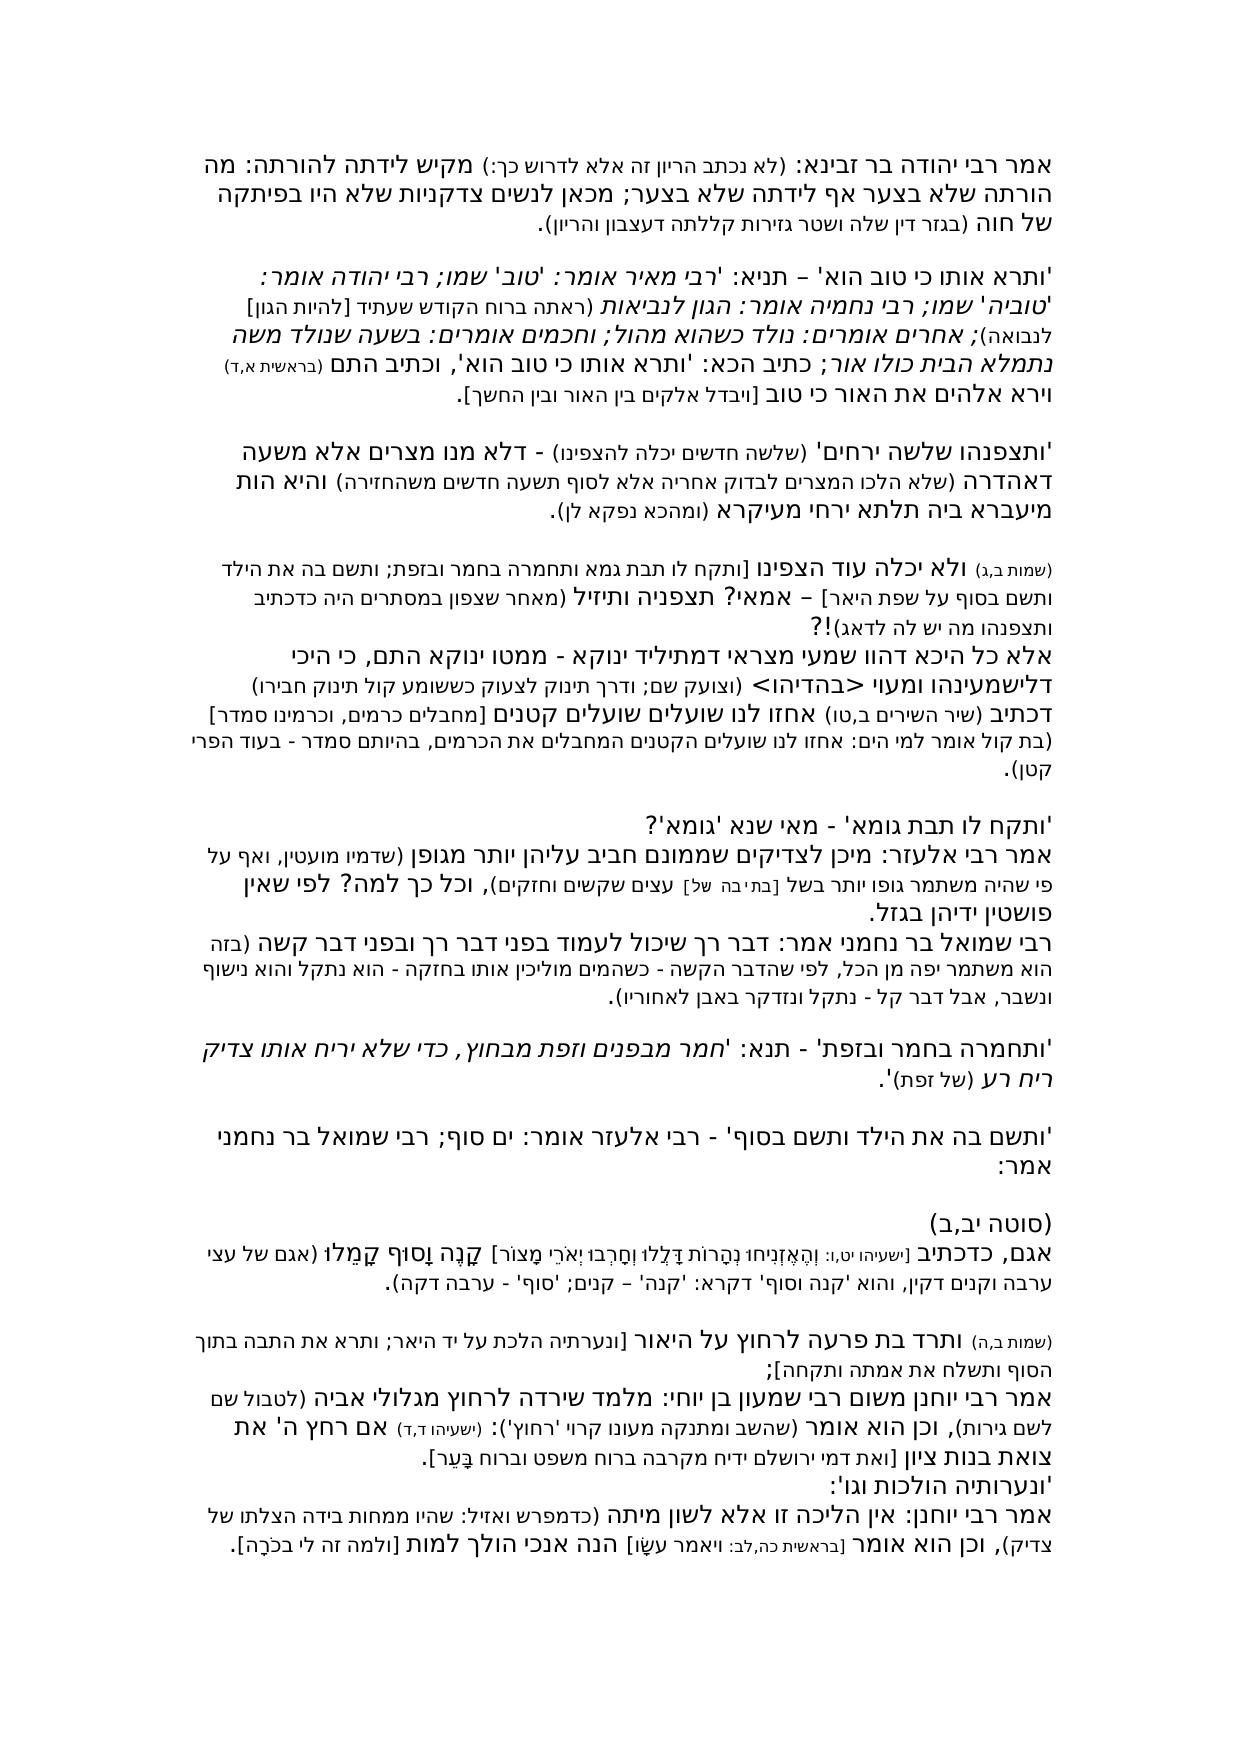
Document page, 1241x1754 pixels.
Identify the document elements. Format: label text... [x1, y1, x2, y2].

text אמר רבי יוחנן משום רבי שמעון בן יוחי: מלמד שירדה לרחוץ מגלולי אביה (לטבול שם לשם גירות), וכן הוא אומר (שהשב ומתנקה מעונו קרוי 'רחוץ'): (ישעיהו ד,ד) אם רחץ ה' את צואת בנות ציון [ואת דמי ירושלם ידיח מקרבה ברוח משפט וברוח בָּעֵר]. [187, 1383, 1053, 1471]
text 'ותחמרה בחמר ובזפת' - תנא: 'חמר מבפנים וזפת מבחוץ, כדי שלא יריח אותו צדיק ריח רע (של זפת)'. [187, 1034, 1053, 1093]
text אלא כל היכא דהוו שמעי מצראי דמתיליד ינוקא - ממטו ינוקא התם, כי היכי דלישמעינהו ומעוי <בהדיהו> (וצועק שם; ודרך תינוק לצעוק כששומע קול תינוק חבירו) דכתיב (שיר השירים ב,טו) אחזו לנו שועלים שועלים קטנים [מחבלים כרמים, וכרמינו סמדר] (בת קול אומר למי הים: אחזו לנו שועלים הקטנים המחבלים את הכרמים, בהיותם סמדר - בעוד הפרי קטן). [187, 641, 1053, 782]
text (שמות ב,ה) ותרד בת פרעה לרחוץ על היאור [ונערתיה הלכת על יד היאר; ותרא את התבה בתוך הסוף ותשלח את אמתה ותקחה]; [187, 1325, 1053, 1383]
text אמר רבי אלעזר: מיכן לצדיקים שממונם חביב עליהן יותר מגופן (שדמיו מועטין, ואף על פי שהיה משתמר גופו יותר בשל [בתיבה של] עצים שקשים וחזקים), וכל כך למה? לפי שאין פושטין ידיהן בגזל. [187, 840, 1053, 928]
text אמר רבי יוחנן: אין הליכה זו אלא לשון מיתה (כדמפרש ואזיל: שהיו ממחות בידה הצלתו של צדיק), וכן הוא אומר [בראשית כה,לב: ויאמר עשָׂו] הנה אנכי הולך למות [ולמה זה לי בכֹרָה]. [187, 1500, 1053, 1559]
text 'ותשם בה את הילד ותשם בסוף' - רבי אלעזר אומר: ים סוף; רבי שמואל בר נחמני אמר: [187, 1122, 1053, 1180]
text אגם, כדכתיב [ישעיהו יט,ו: וְהֶאֶזְנִיחוּ נְהָרוֹת דָּלֲלוּ וְחָרְבוּ יְאֹרֵי מָצוֹר] קָנֶה וָסוּף קָמֵלוּ (אגם של עצי ערבה וקנים דקין, והוא 'קנה וסוף' דקרא: 'קנה' – קנים; 'סוף' - ערבה דקה). [187, 1238, 1053, 1296]
text אמר רבי יהודה בר זבינא: (לא נכתב הריון זה אלא לדרוש כך:) מקיש לידתה להורתה: מה הורתה שלא בצער אף לידתה שלא בצער; מכאן לנשים צדקניות שלא היו בפיתקה של חוה (בגזר דין שלה ושטר גזירות קללתה דעצבון והריון). [187, 150, 1053, 238]
text (שמות ב,ג) ולא יכלה עוד הצפינו [ותקח לו תבת גמא ותחמרה בחמר ובזפת; ותשם בה את הילד ותשם בסוף על שפת היאר] – אמאי? תצפניה ותיזיל (מאחר שצפון במסתרים היה כדכתיב ותצפנהו מה יש לה לדאג)!? [187, 553, 1053, 641]
text רבי שמואל בר נחמני אמר: דבר רך שיכול לעמוד בפני דבר רך ובפני דבר קשה (בזה הוא משתמר יפה מן הכל, לפי שהדבר הקשה - כשהמים מוליכין אותו בחזקה - הוא נתקל והוא נישוף ונשבר, אבל דבר קל - נתקל ונזדקר באבן לאחוריו). [187, 928, 1053, 1010]
text 'ונערותיה הולכות וגו': [187, 1471, 1053, 1500]
text 'ותרא אותו כי טוב הוא' – תניא: 'רבי מאיר אומר: 'טוב' שמו; רבי יהודה אומר: 'טוביה' שמו; רבי נחמיה אומר: הגון לנביאות (ראתה ברוח הקודש שעתיד [להיות הגון] לנבואה); אחרים אומרים: נולד כשהוא מהול; וחכמים אומרים: בשעה שנולד משה נתמלא הבית כולו אור; כתיב הכא: 'ותרא אותו כי טוב הוא', וכתיב התם (בראשית א,ד) וירא אלהים את האור כי טוב [ויבדל אלקים בין האור ובין החשך]. [187, 262, 1053, 408]
text 'ותקח לו תבת גומא' - מאי שנא 'גומא'? [187, 811, 1053, 840]
text (סוטה יב,ב) [187, 1209, 1053, 1238]
text 'ותצפנהו שלשה ירחים' (שלשה חדשים יכלה להצפינו) - דלא מנו מצרים אלא משעה דאהדרה (שלא הלכו המצרים לבדוק אחריה אלא לסוף תשעה חדשים משהחזירה) והיא הות מיעברא ביה תלתא ירחי מעיקרא (ומהכא נפקא לן). [187, 437, 1053, 524]
